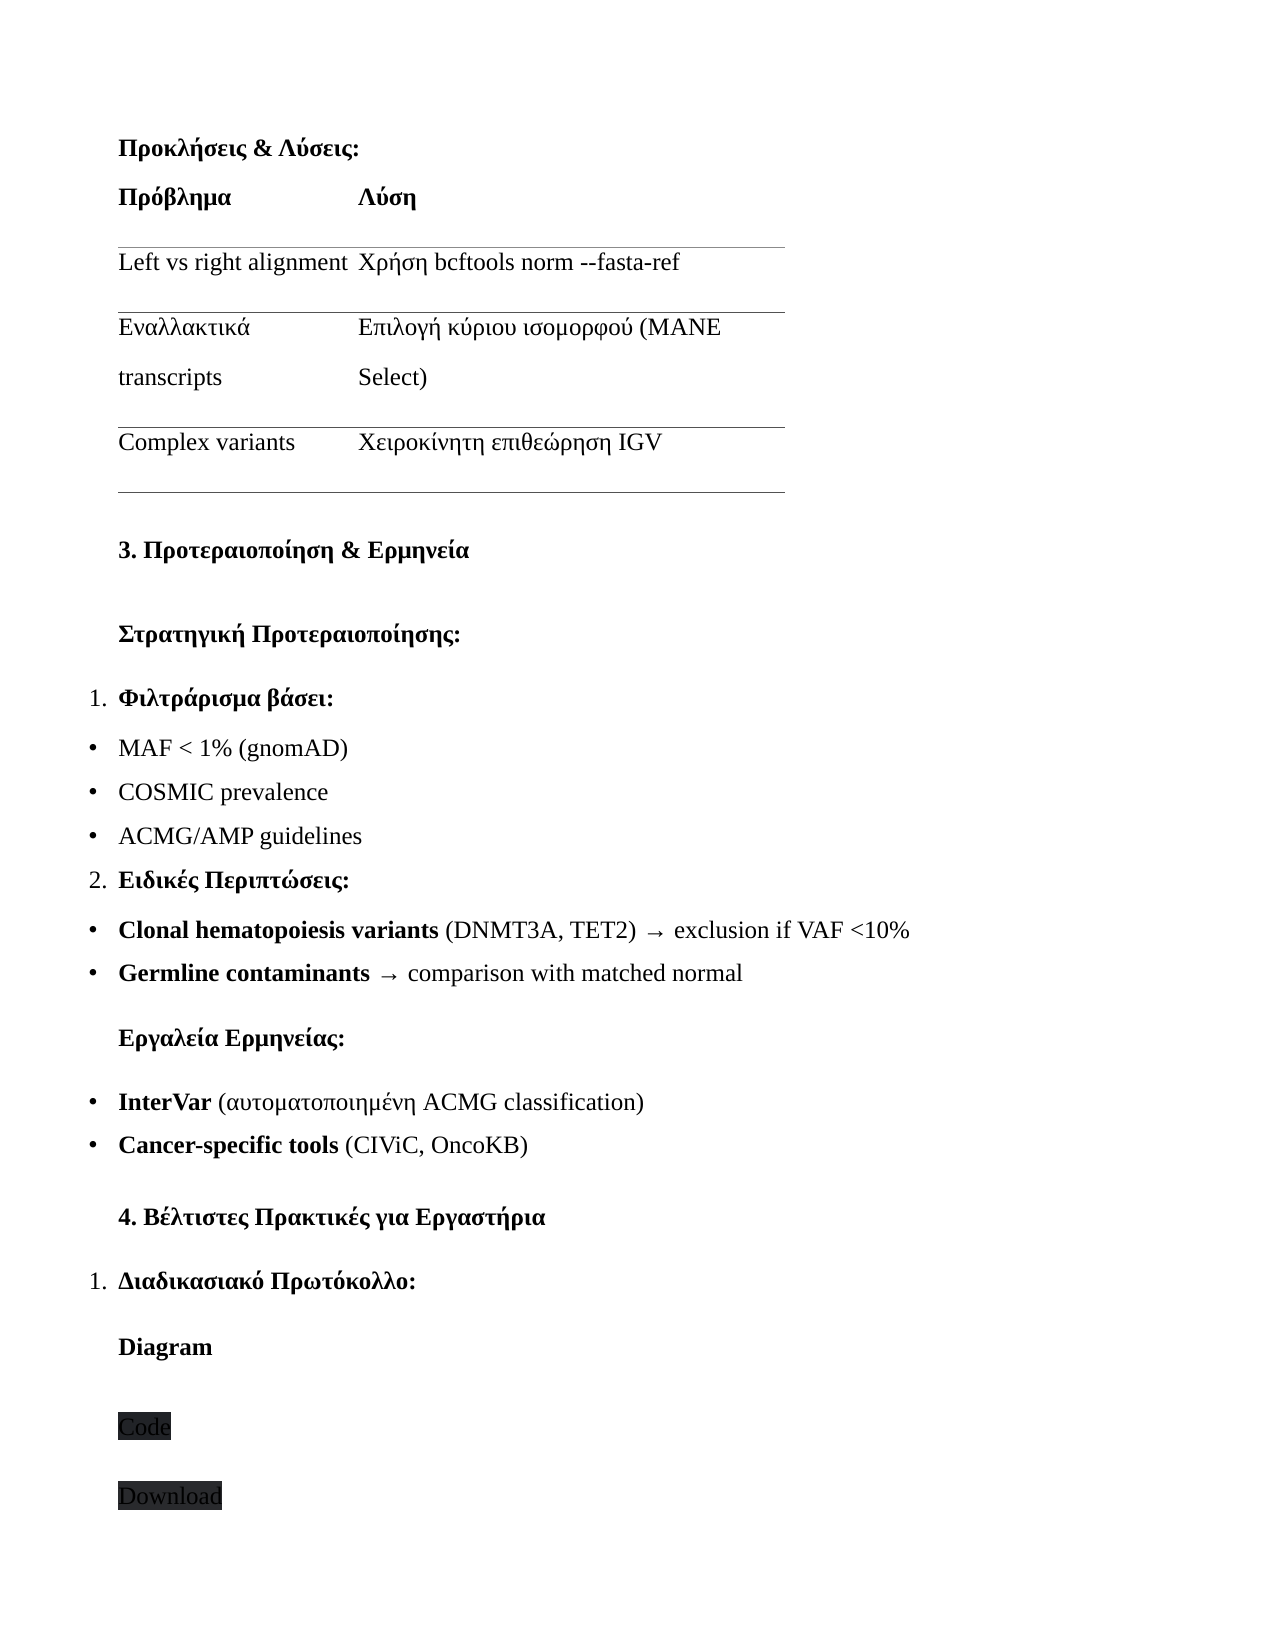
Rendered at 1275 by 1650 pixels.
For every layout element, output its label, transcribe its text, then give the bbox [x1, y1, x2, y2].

table_cell Επιλογή κύριου ισομορφού (MANE Select) [358, 313, 785, 427]
list Clonal hematopoiesis variants (DNMT3A, TET2) → exclusion if VAF <10% [118, 900, 1157, 943]
list Ειδικές Περιπτώσεις: [118, 850, 1157, 893]
list InterVar (αυτοματοποιημένη ACMG classification) [118, 1072, 1157, 1115]
table_header Λύση [358, 182, 785, 247]
list Φιλτράρισμα βάσει: [118, 668, 1157, 712]
list Cancer-specific tools (CIViC, OncoKB) [118, 1115, 1157, 1159]
subtitle 4. Βέλτιστες Πρακτικές για Εργαστήρια [118, 1187, 1157, 1231]
text Στρατηγική Προτεραιοποίησης: [118, 604, 1157, 648]
text Εργαλεία Ερμηνείας: [118, 1008, 1157, 1051]
table_cell Left vs right alignment [118, 248, 358, 312]
list Download [118, 1481, 1151, 1510]
list MAF < 1% (gnomAD) [118, 718, 1157, 762]
table_cell Complex variants [118, 428, 358, 492]
table_cell Εναλλακτικά transcripts [118, 313, 358, 427]
list Diagram [118, 1322, 1157, 1361]
text Προκλήσεις & Λύσεις: [118, 118, 1157, 162]
table_header Πρόβλημα [118, 182, 358, 247]
list Code [118, 1401, 1157, 1440]
list ACMG/AMP guidelines [118, 806, 1157, 850]
list Germline contaminants → comparison with matched normal [118, 943, 1157, 987]
subtitle 3. Προτεραιοποίηση & Ερμηνεία [118, 520, 1157, 564]
table_cell Χρήση bcftools norm --fasta-ref [358, 248, 785, 312]
table_cell Χειροκίνητη επιθεώρηση IGV [358, 428, 785, 492]
list Διαδικασιακό Πρωτόκολλο: [118, 1251, 1157, 1295]
list COSMIC prevalence [118, 762, 1157, 806]
